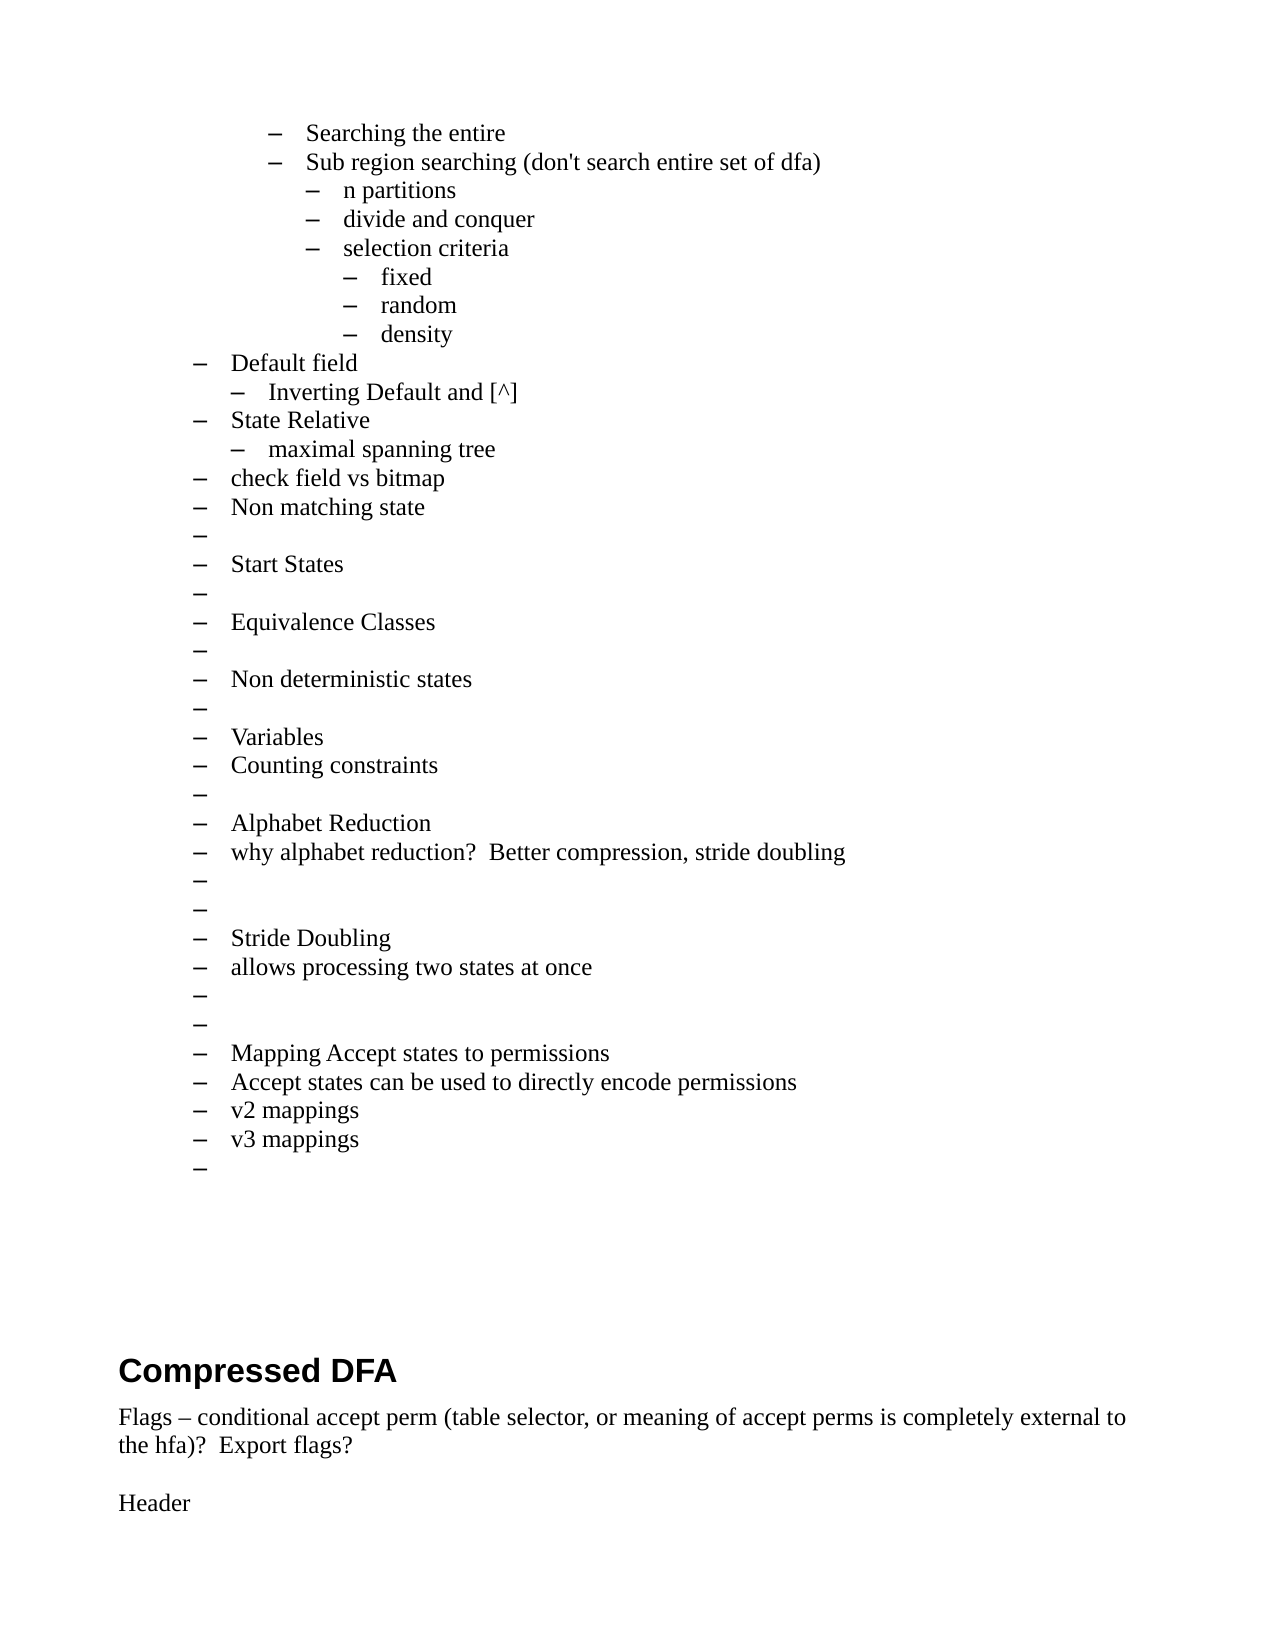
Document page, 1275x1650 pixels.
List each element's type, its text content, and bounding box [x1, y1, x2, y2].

list Start States [193, 549, 1157, 578]
list why alphabet reduction? Better compression, stride doubling [193, 837, 1157, 866]
list density [343, 319, 1157, 348]
text Header [118, 1488, 1157, 1517]
list Equivalence Classes [193, 607, 1157, 636]
subtitle Compressed DFA [118, 1351, 1157, 1389]
list divide and conquer [306, 204, 1157, 233]
list Non deterministic states [193, 664, 1157, 693]
text Flags – conditional accept perm (table selector, or meaning of accept perms is completely external to the hfa)? Export flags? [118, 1402, 1157, 1459]
list fixed [343, 262, 1157, 291]
list Counting constraints [193, 751, 1157, 779]
list Sub region searching (don't search entire set of dfa) [268, 147, 1157, 176]
list Inverting Default and [^] [231, 377, 1157, 406]
list Default field [193, 348, 1157, 377]
list Mapping Accept states to permissions [193, 1038, 1157, 1067]
list Searching the entire [268, 118, 1157, 147]
list Non matching state [193, 492, 1157, 521]
list Stride Doubling [193, 923, 1157, 952]
list v2 mappings [193, 1096, 1157, 1124]
list check field vs bitmap [193, 463, 1157, 492]
list maximal spanning tree [231, 434, 1157, 463]
list State Relative [193, 406, 1157, 434]
list allows processing two states at once [193, 952, 1157, 981]
list selection criteria [306, 233, 1157, 262]
list random [343, 291, 1157, 319]
list n partitions [306, 176, 1157, 204]
list v3 mappings [193, 1124, 1157, 1153]
list Alphabet Reduction [193, 808, 1157, 837]
list Variables [193, 722, 1157, 751]
list Accept states can be used to directly encode permissions [193, 1067, 1157, 1096]
